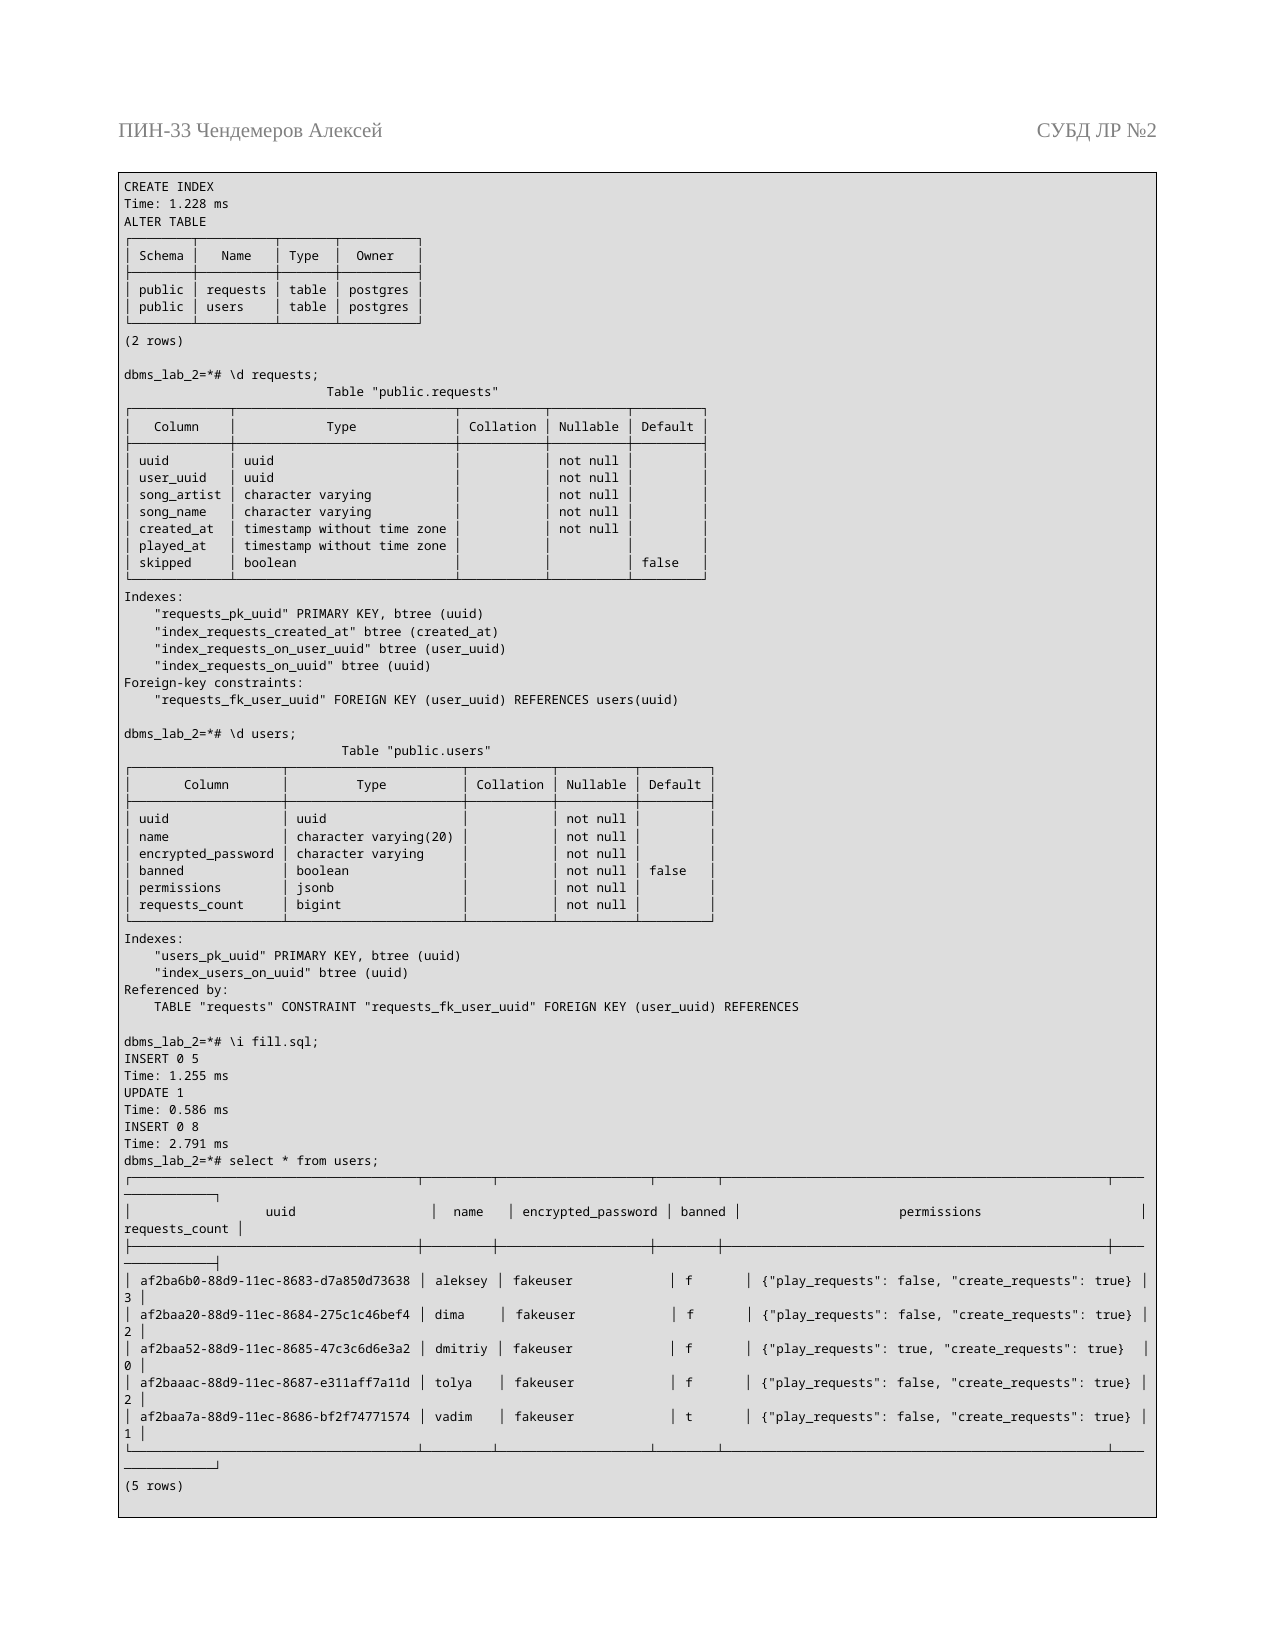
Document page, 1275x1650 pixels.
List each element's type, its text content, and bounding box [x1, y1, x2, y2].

table_header CREATE INDEX Time: 1.228 ms ALTER TABLE ┌────────┬──────────┬───────┬──────────┐ │ Schema │ Name │ Type │ Owner │ ├────────┼──────────┼───────┼──────────┤ │ public │ requests │ table │ postgres │ │ public │ users │ table │ postgres │ └────────┴──────────┴───────┴──────────┘ (2 rows) dbms_lab_2=*# \d requests; Table "public.requests" ┌─────────────┬─────────────────────────────┬───────────┬──────────┬─────────┐ │ Column │ Type │ Collation │ Nullable │ Default │ ├─────────────┼─────────────────────────────┼───────────┼──────────┼─────────┤ │ uuid │ uuid │ │ not null │ │ │ user_uuid │ uuid │ │ not null │ │ │ song_artist │ character varying │ │ not null │ │ │ song_name │ character varying │ │ not null │ │ │ created_at │ timestamp without time zone │ │ not null │ │ │ played_at │ timestamp without time zone │ │ │ │ │ skipped │ boolean │ │ │ false │ └─────────────┴─────────────────────────────┴───────────┴──────────┴─────────┘ Indexes: "requests_pk_uuid" PRIMARY KEY, btree (uuid) "index_requests_created_at" btree (created_at) "index_requests_on_user_uuid" btree (user_uuid) "index_requests_on_uuid" btree (uuid) Foreign-key constraints: "requests_fk_user_uuid" FOREIGN KEY (user_uuid) REFERENCES users(uuid) dbms_lab_2=*# \d users; Table "public.users" ┌────────────────────┬───────────────────────┬───────────┬──────────┬─────────┐ │ Column │ Type │ Collation │ Nullable │ Default │ ├────────────────────┼───────────────────────┼───────────┼──────────┼─────────┤ │ uuid │ uuid │ │ not null │ │ │ name │ character varying(20) │ │ not null │ │ │ encrypted_password │ character varying │ │ not null │ │ │ banned │ boolean │ │ not null │ false │ │ permissions │ jsonb │ │ not null │ │ │ requests_count │ bigint │ │ not null │ │ └────────────────────┴───────────────────────┴───────────┴──────────┴─────────┘ Indexes: "users_pk_uuid" PRIMARY KEY, btree (uuid) "index_users_on_uuid" btree (uuid) Referenced by: TABLE "requests" CONSTRAINT "requests_fk_user_uuid" FOREIGN KEY (user_uuid) REFERENCES dbms_lab_2=*# \i fill.sql; INSERT 0 5 Time: 1.255 ms UPDATE 1 Time: 0.586 ms INSERT 0 8 Time: 2.791 ms dbms_lab_2=*# select * from users; ┌──────────────────────────────────────┬─────────┬────────────────────┬────────┬───────────────────────────────────────────────────┬────────────────┐ │ uuid │ name │ encrypted_password │ banned │ permissions │ requests_count │ ├──────────────────────────────────────┼─────────┼────────────────────┼────────┼───────────────────────────────────────────────────┼────────────────┤ │ af2ba6b0-88d9-11ec-8683-d7a850d73638 │ aleksey │ fakeuser │ f │ {"play_requests": false, "create_requests": true} │ 3 │ │ af2baa20-88d9-11ec-8684-275c1c46bef4 │ dima │ fakeuser │ f │ {"play_requests": false, "create_requests": true} │ 2 │ │ af2baa52-88d9-11ec-8685-47c3c6d6e3a2 │ dmitriy │ fakeuser │ f │ {"play_requests": true, "create_requests": true} │ 0 │ │ af2baaac-88d9-11ec-8687-e311aff7a11d │ tolya │ fakeuser │ f │ {"play_requests": false, "create_requests": true} │ 2 │ │ af2baa7a-88d9-11ec-8686-bf2f74771574 │ vadim │ fakeuser │ t │ {"play_requests": false, "create_requests": true} │ 1 │ └──────────────────────────────────────┴─────────┴────────────────────┴────────┴───────────────────────────────────────────────────┴────────────────┘ (5 rows) [119, 173, 1156, 1517]
